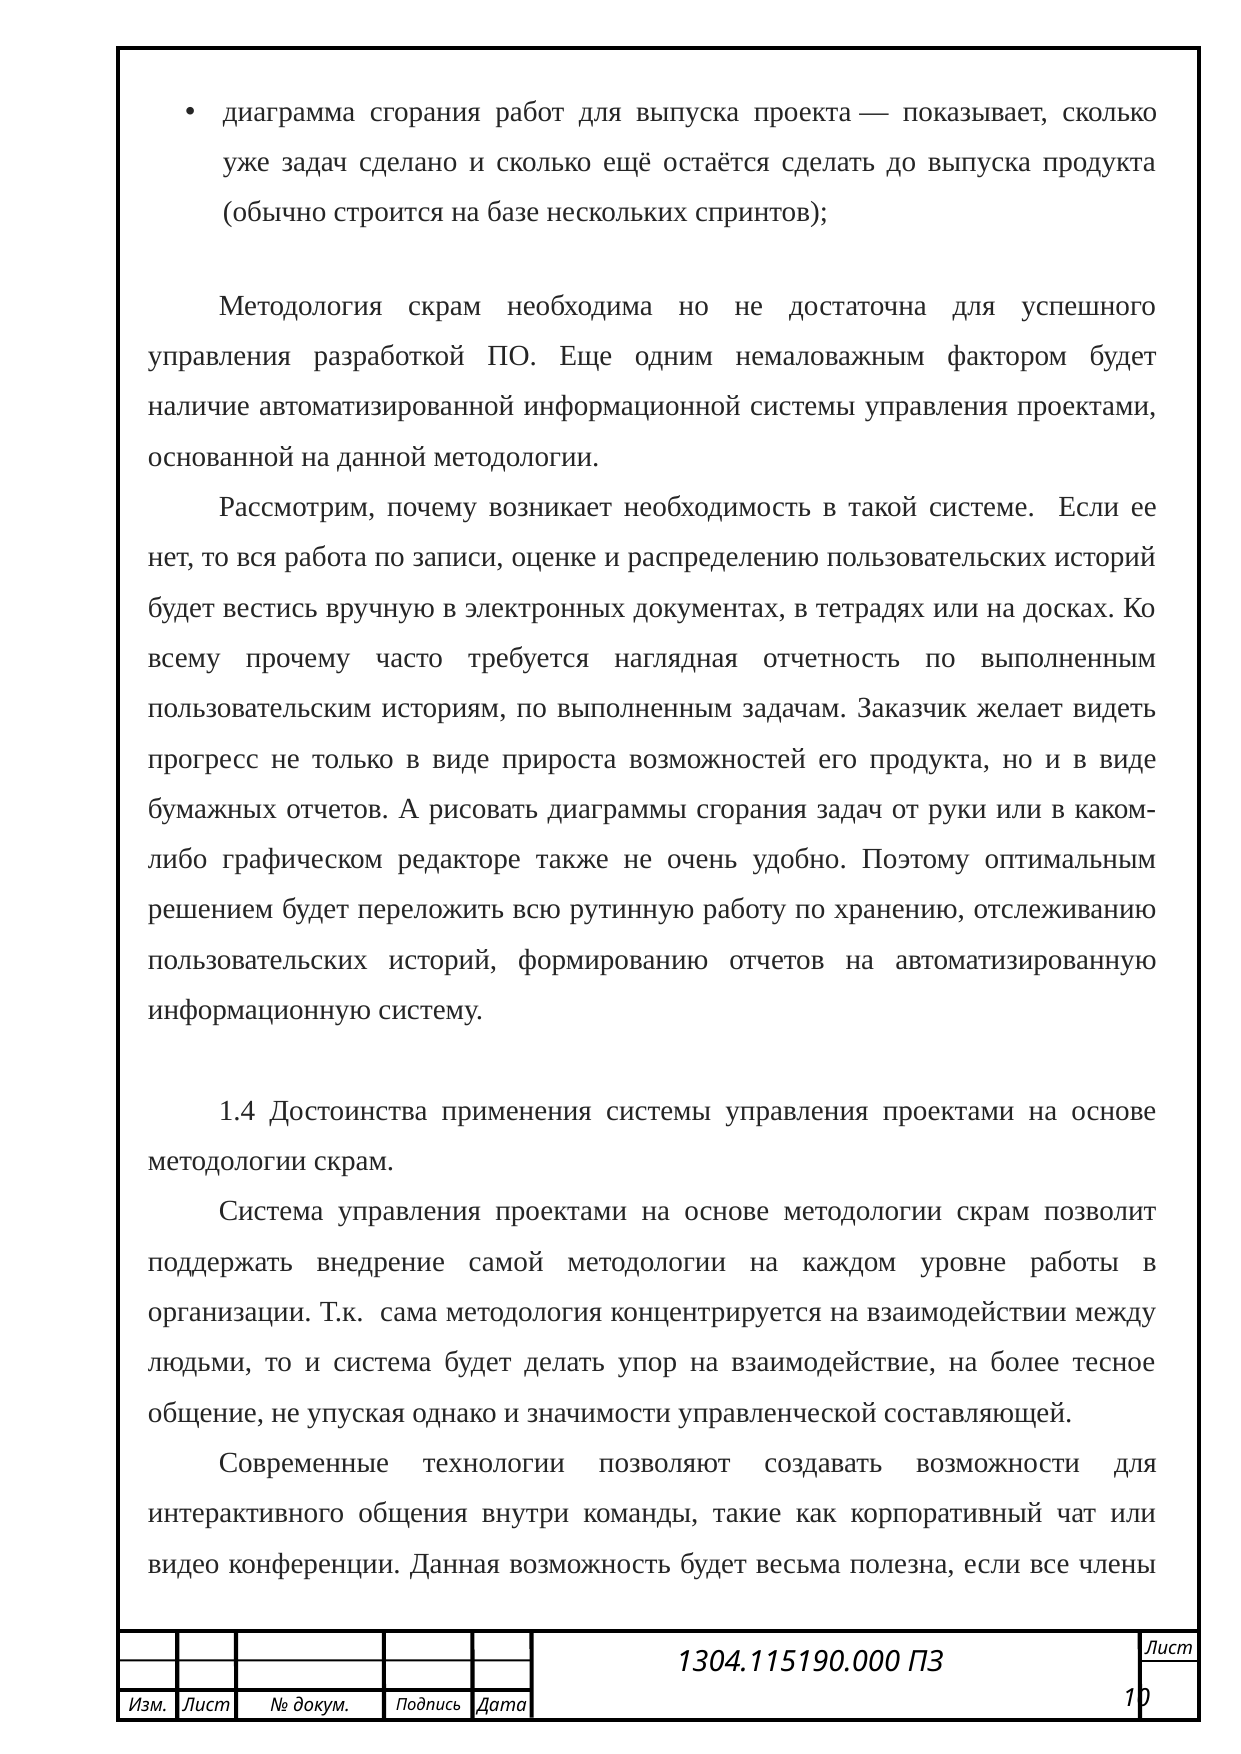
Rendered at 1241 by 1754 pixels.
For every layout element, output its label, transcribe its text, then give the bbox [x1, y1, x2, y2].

text Рассмотрим, почему возникает необходимость в такой системе. Если ее нет, то вся работа по записи, оценке и распределению пользовательских историй будет вестись вручную в электронных документах, в тетрадях или на досках. Ко всему прочему часто требуется наглядная отчетность по выполненным пользовательским историям, по выполненным задачам. Заказчик желает видеть прогресс не только в виде прироста возможностей его продукта, но и в виде бумажных отчетов. А рисовать диаграммы сгорания задач от руки или в каком-либо графическом редакторе также не очень удобно. Поэтому оптимальным решением будет переложить всю рутинную работу по хранению, отслеживанию пользовательских историй, формированию отчетов на автоматизированную информационную систему. [148, 489, 1157, 1026]
text Система управления проектами на основе методологии скрам позволит поддержать внедрение самой методологии на каждом уровне работы в организации. Т.к. сама методология концентрируется на взаимодействии между людьми, то и система будет делать упор на взаимодействие, на более тесное общение, не упуская однако и значимости управленческой составляющей. [148, 1193, 1157, 1428]
text Методология скрам необходима но не достаточна для успешного управления разработкой ПО. Еще одним немаловажным фактором будет наличие автоматизированной информационной системы управления проектами, основанной на данной методологии. [148, 288, 1157, 472]
text 1.4 Достоинства применения системы управления проектами на основе методологии скрам. [148, 1093, 1157, 1177]
list диаграмма сгорания работ для выпуска проекта — показывает, сколько уже задач сделано и сколько ещё остаётся сделать до выпуска продукта (обычно строится на базе нескольких спринтов); [185, 94, 1157, 228]
text Современные технологии позволяют создавать возможности для интерактивного общения внутри команды, такие как корпоративный чат или видео конференции. Данная возможность будет весьма полезна, если все члены [148, 1445, 1157, 1579]
